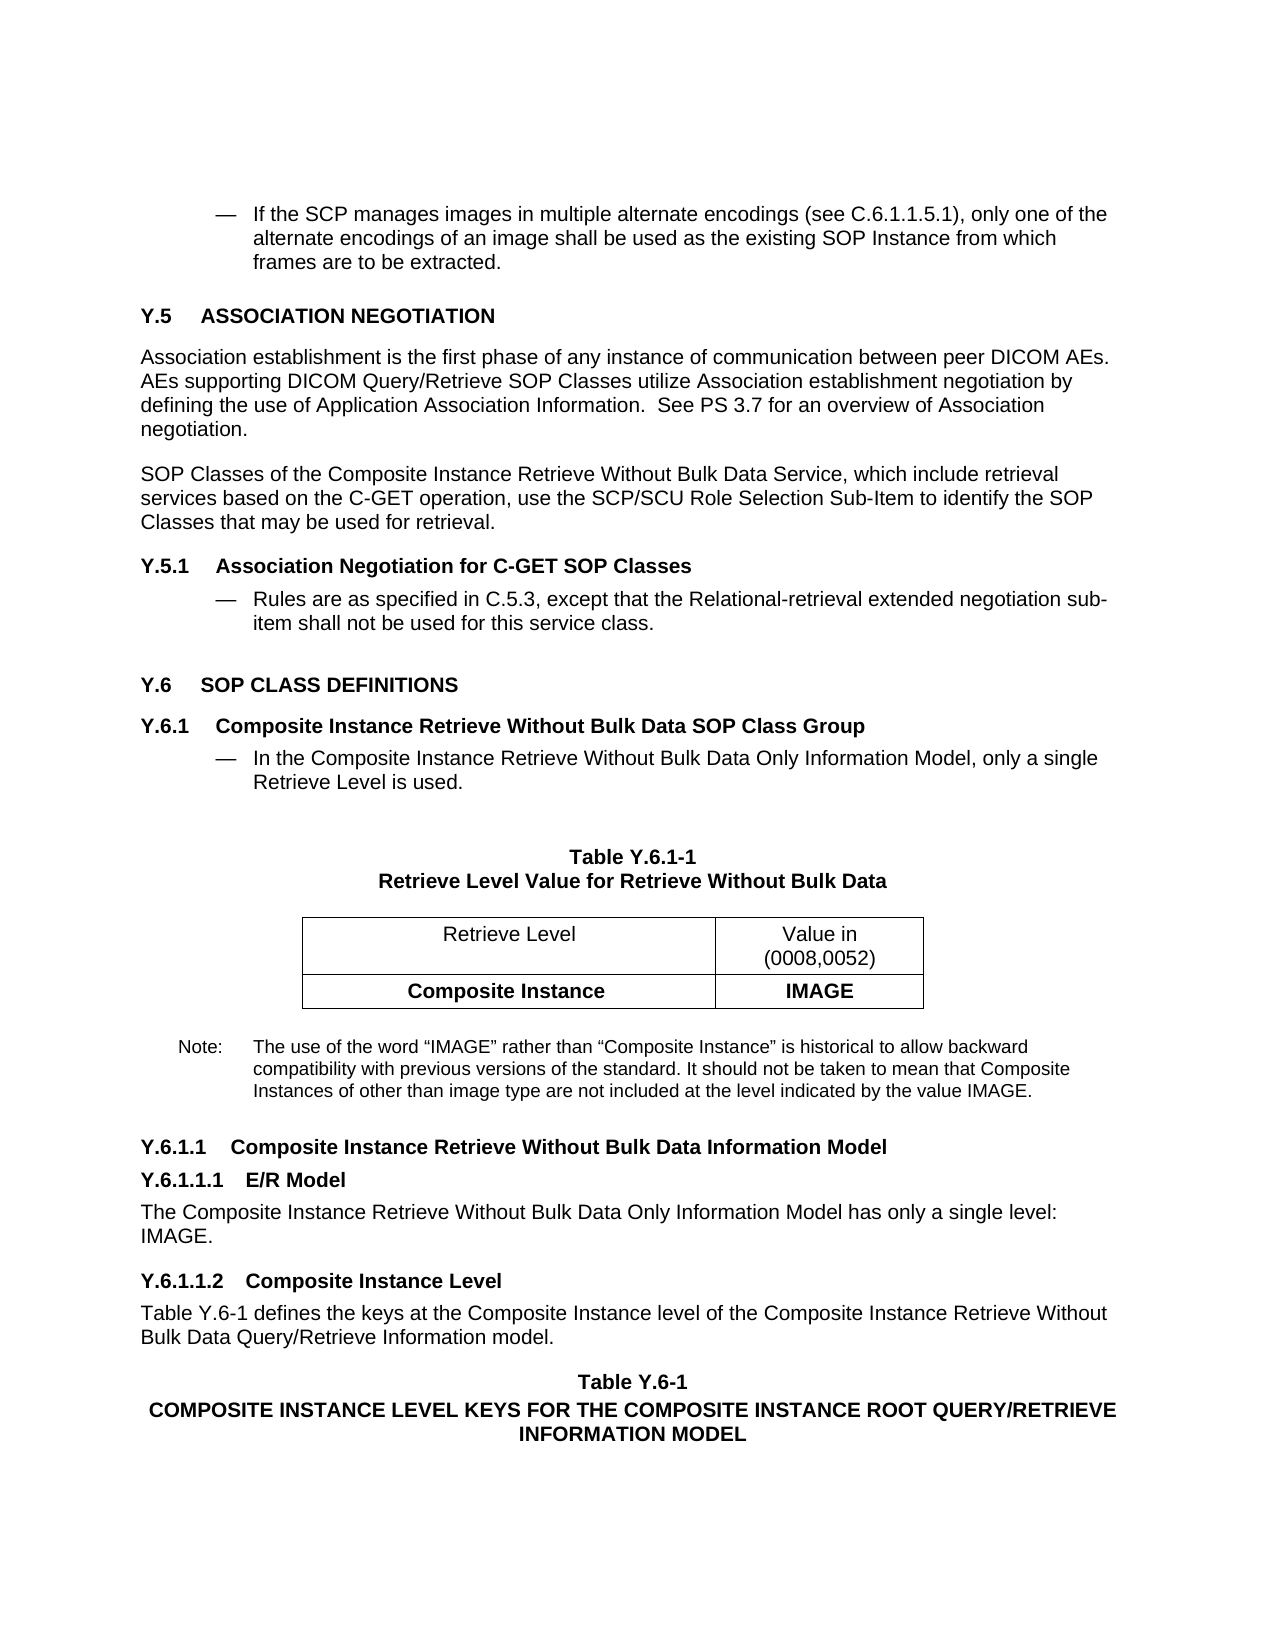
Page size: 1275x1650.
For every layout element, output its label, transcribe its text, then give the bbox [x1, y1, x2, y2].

title Retrieve Level Value for Retrieve Without Bulk Data [140, 869, 1125, 893]
list In the Composite Instance Retrieve Without Bulk Data Only Information Model, only a single Retrieve Level is used. [215, 746, 1125, 794]
text SOP Classes of the Composite Instance Retrieve Without Bulk Data Service, which include retrieval services based on the C-GET operation, use the SCP/SCU Role Selection Sub-Item to identify the SOP Classes that may be used for retrieval. [140, 462, 1125, 533]
table_header Retrieve Level [303, 918, 715, 974]
text The Composite Instance Retrieve Without Bulk Data Only Information Model has only a single level: IMAGE. [140, 1200, 1125, 1248]
text Note: The use of the word “IMAGE” rather than “Composite Instance” is historical to allow backward compatibility with previous versions of the standard. It should not be taken to mean that Composite Instances of other than image type are not included at the level indicated by the value IMAGE. [178, 1036, 1125, 1101]
subtitle Y.6.1 Composite Instance Retrieve Without Bulk Data SOP Class Group [140, 714, 1125, 738]
subtitle Y.6 SOP Class Definitions [140, 673, 1125, 697]
text Table Y.6-1 defines the keys at the Composite Instance level of the Composite Instance Retrieve Without Bulk Data Query/Retrieve Information model. [140, 1301, 1125, 1349]
list If the SCP manages images in multiple alternate encodings (see C.6.1.1.5.1), only one of the alternate encodings of an image shall be used as the existing SOP Instance from which frames are to be extracted. [215, 202, 1125, 298]
text Table Y.6-1 [140, 1369, 1125, 1393]
subtitle Y.5.1 Association Negotiation for C-GET SOP Classes [140, 554, 1125, 578]
subtitle Y.6.1.1.1 E/R Model [140, 1167, 1125, 1191]
table_cell Composite Instance [303, 975, 715, 1007]
subtitle Y.6.1.1.2 Composite Instance Level [140, 1268, 1125, 1292]
table_cell IMAGE [716, 975, 923, 1007]
title Table Y.6.1-1 [140, 845, 1125, 869]
text Association establishment is the first phase of any instance of communication between peer DICOM AEs. AEs supporting DICOM Query/Retrieve SOP Classes utilize Association establishment negotiation by defining the use of Application Association Information. See PS 3.7 for an overview of Association negotiation. [140, 345, 1125, 441]
subtitle Y.5 Association negotiation [140, 304, 1125, 328]
list Rules are as specified in C.5.3, except that the Relational-retrieval extended negotiation sub-item shall not be used for this service class. [215, 587, 1125, 634]
title COMPOSITE INSTANCE LEVEL KEYS FOR THE COMPOSITE INSTANCE ROOT QUERY/RETRIEVE INFORMATION MODEL [140, 1398, 1125, 1446]
subtitle Y.6.1.1 Composite Instance Retrieve Without Bulk Data Information Model [140, 1135, 1125, 1159]
table_header Value in (0008,0052) [716, 918, 923, 974]
